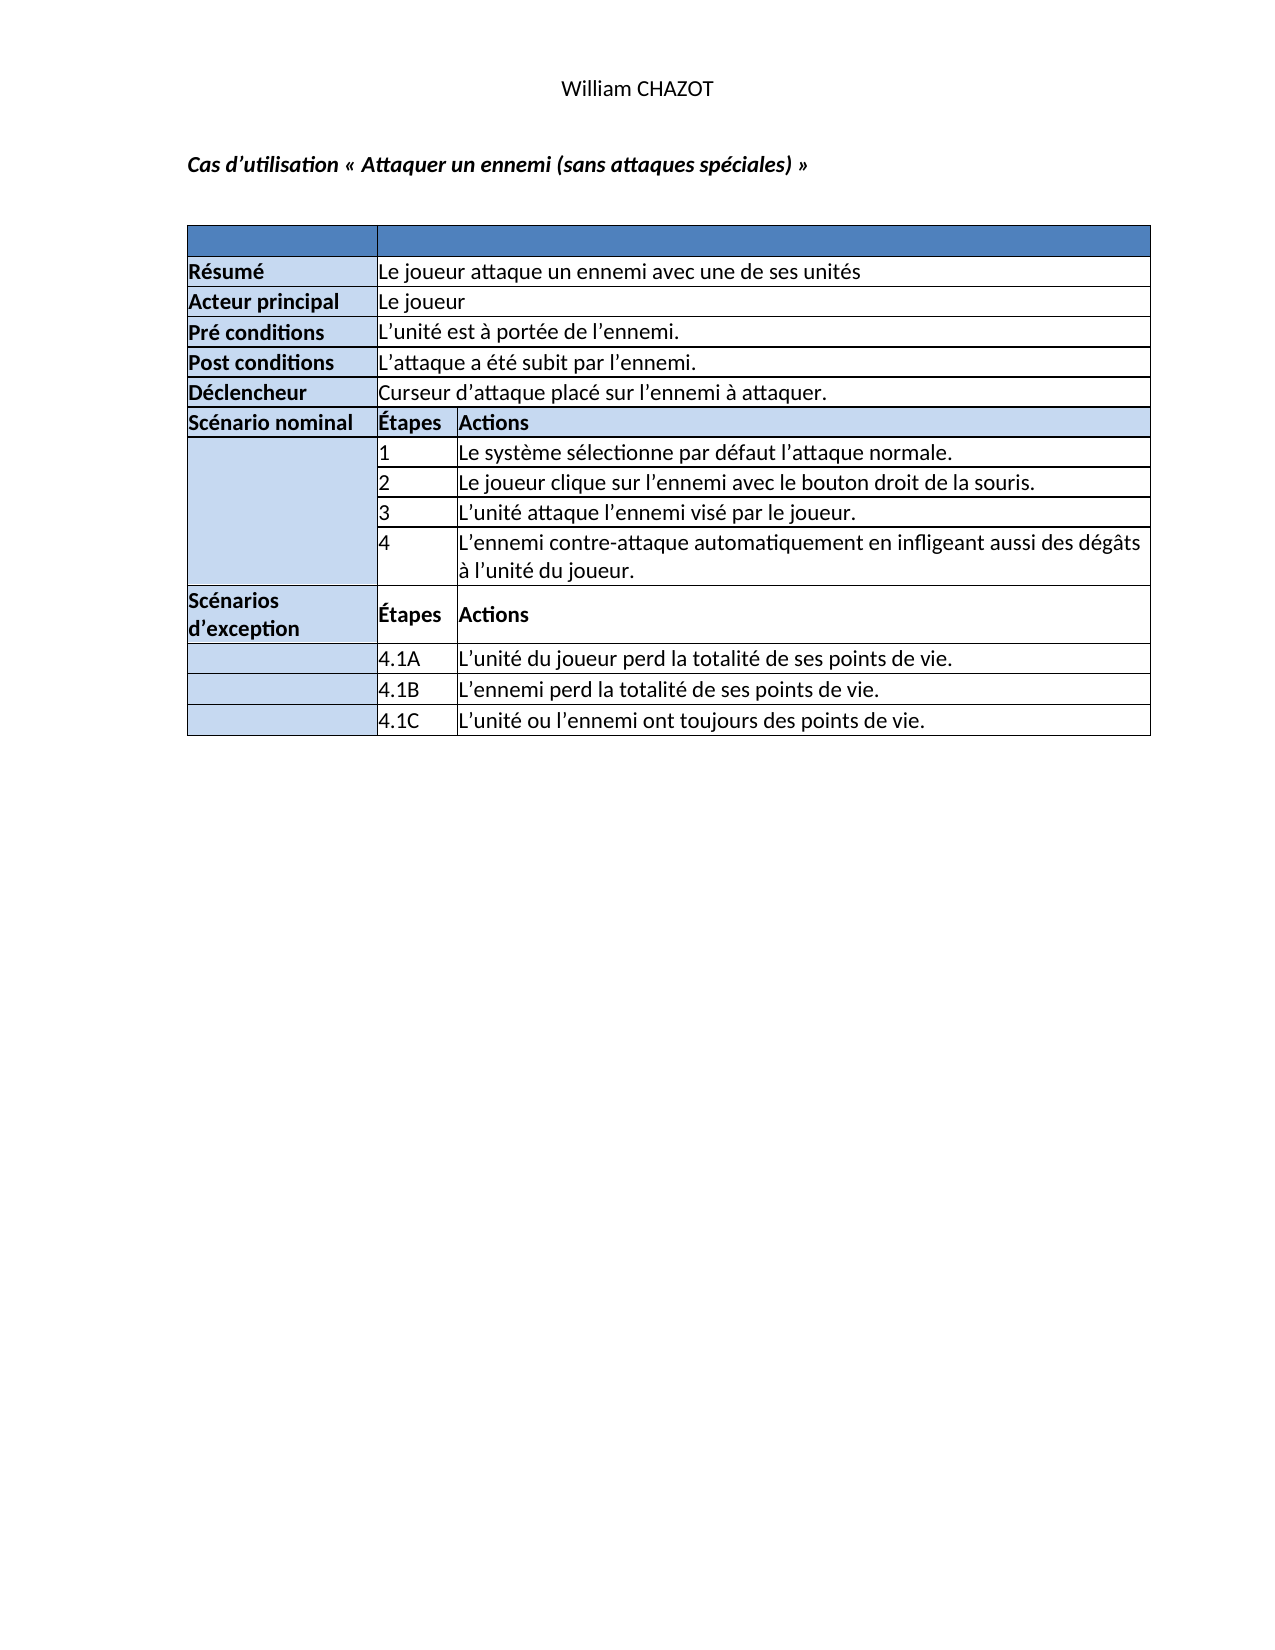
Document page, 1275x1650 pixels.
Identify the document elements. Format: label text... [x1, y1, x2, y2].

table_cell L’attaque a été subit par l’ennemi. [378, 348, 1150, 376]
table_header [378, 226, 1150, 256]
table_cell L’unité ou l’ennemi ont toujours des points de vie. [458, 705, 1150, 735]
table_cell L’ennemi contre-attaque automatiquement en infligeant aussi des dégâts à l’unité du joueur. [458, 528, 1150, 584]
table_cell Le joueur [378, 287, 1150, 316]
table_cell Curseur d’attaque placé sur l’ennemi à attaquer. [378, 378, 1150, 406]
table_cell 4.1C [378, 705, 457, 735]
table_cell 4.1B [378, 674, 457, 704]
table_cell L’unité attaque l’ennemi visé par le joueur. [458, 498, 1150, 526]
table_cell Scénarios d’exception [188, 586, 377, 642]
table_cell [188, 644, 377, 673]
table_cell Le joueur clique sur l’ennemi avec le bouton droit de la souris. [458, 468, 1150, 496]
table_cell 1 [378, 438, 457, 466]
table_cell 4 [378, 528, 457, 584]
table_cell Actions [458, 408, 1150, 436]
table_cell [188, 674, 377, 704]
table_cell [188, 438, 377, 584]
table_cell Acteur principal [188, 287, 377, 316]
table_cell [188, 705, 377, 735]
table_cell Le joueur attaque un ennemi avec une de ses unités [378, 257, 1150, 286]
table_cell Scénario nominal [188, 408, 377, 436]
table_cell Actions [458, 586, 1150, 642]
table_cell 3 [378, 498, 457, 526]
table_cell Pré conditions [188, 317, 377, 346]
table_cell 4.1A [378, 644, 457, 673]
table_cell Le système sélectionne par défaut l’attaque normale. [458, 438, 1150, 466]
table_cell Déclencheur [188, 378, 377, 406]
table_header [188, 226, 377, 256]
table_cell L’unité est à portée de l’ennemi. [378, 317, 1150, 346]
table_cell 2 [378, 468, 457, 496]
table_cell L’unité du joueur perd la totalité de ses points de vie. [458, 644, 1150, 673]
table_cell L’ennemi perd la totalité de ses points de vie. [458, 674, 1150, 704]
table_cell Post conditions [188, 348, 377, 376]
table_cell Résumé [188, 257, 377, 286]
text Cas d’utilisation « Attaquer un ennemi (sans attaques spéciales) » [187, 150, 1088, 207]
table_cell Étapes [378, 408, 457, 436]
table_cell Étapes [378, 586, 457, 642]
